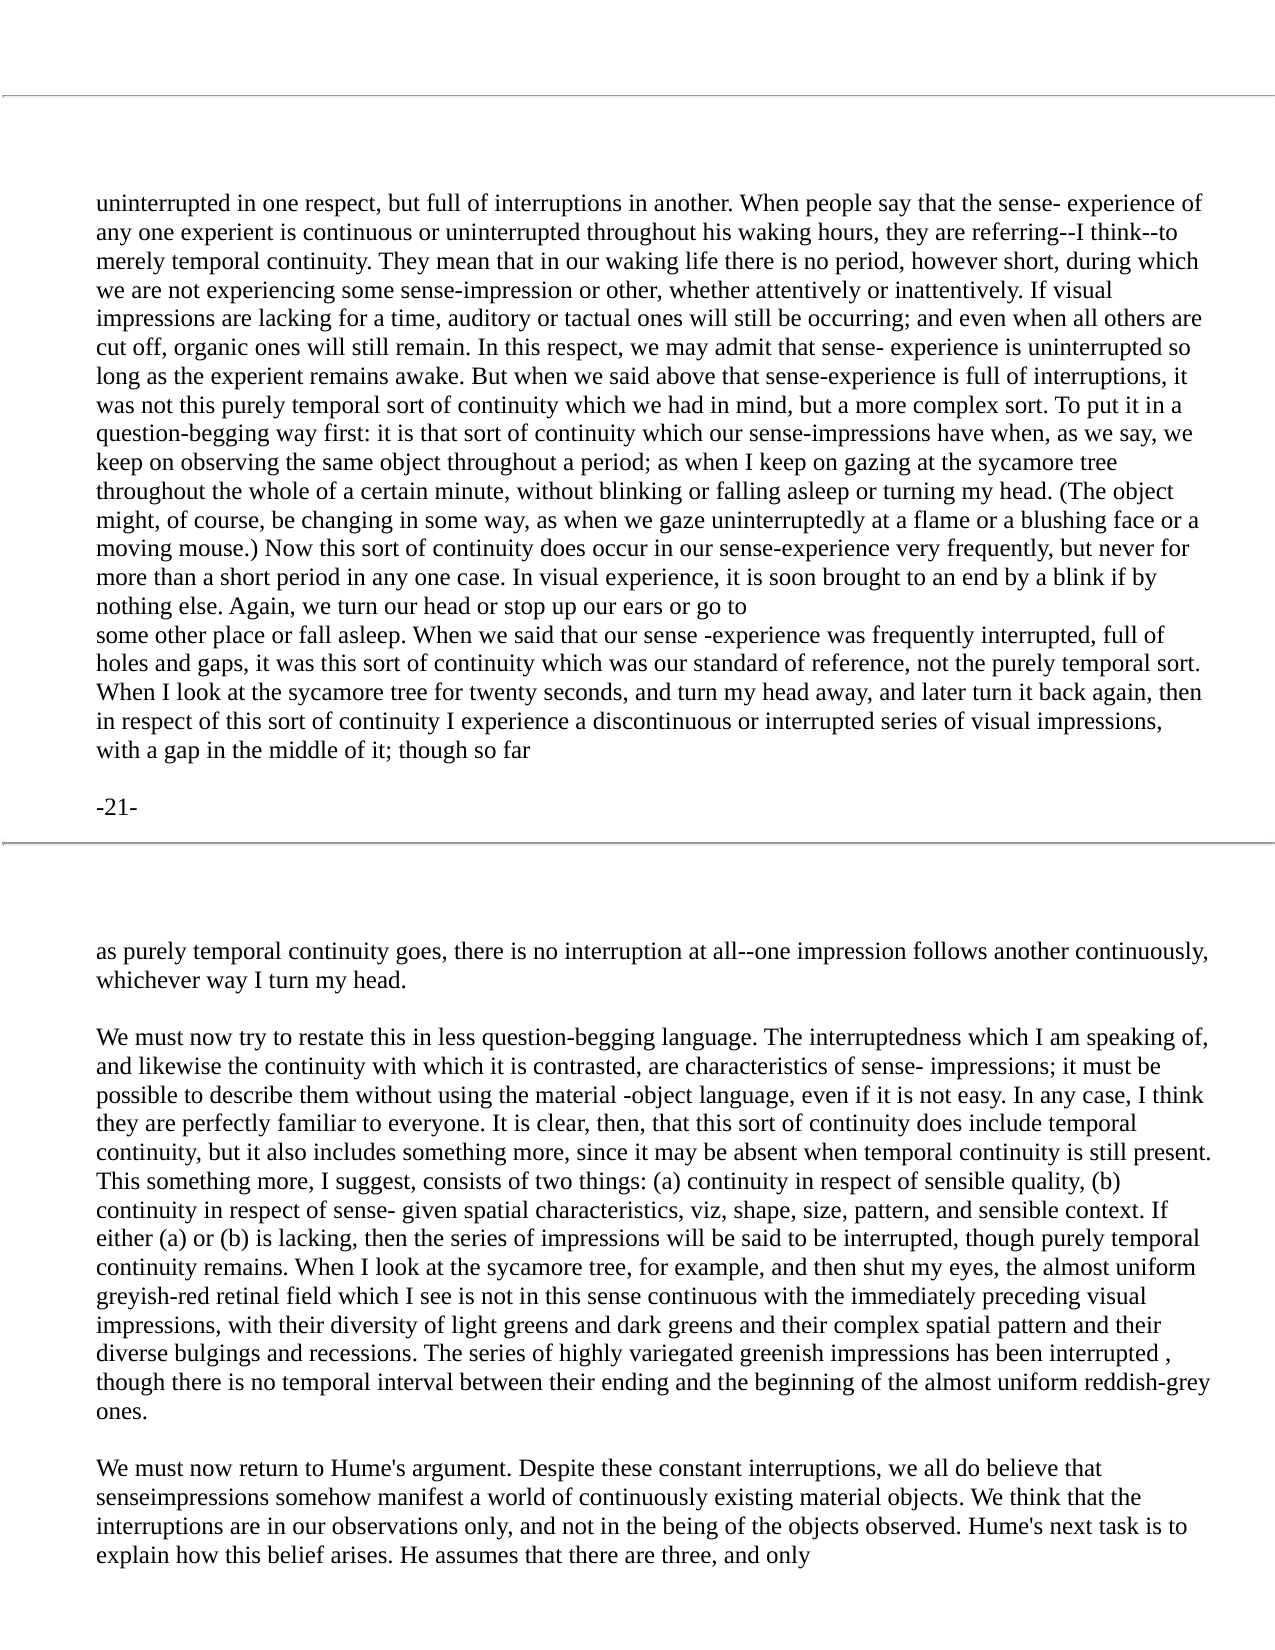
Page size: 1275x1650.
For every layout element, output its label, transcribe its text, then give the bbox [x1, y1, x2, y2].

text uninterrupted in one respect, but full of interruptions in another. When people say that the sense- experience of any one experient is continuous or uninterrupted throughout his waking hours, they are referring--I think--to merely temporal continuity. They mean that in our waking life there is no period, however short, during which we are not experiencing some sense-impression or other, whether attentively or inattentively. If visual impressions are lacking for a time, auditory or tactual ones will still be occurring; and even when all others are cut off, organic ones will still remain. In this respect, we may admit that sense- experience is uninterrupted so long as the experient remains awake. But when we said above that sense-experience is full of interruptions, it was not this purely temporal sort of continuity which we had in mind, but a more complex sort. To put it in a question-begging way first: it is that sort of continuity which our sense-impressions have when, as we say, we keep on observing the same object throughout a period; as when I keep on gazing at the sycamore tree throughout the whole of a certain minute, without blinking or falling asleep or turning my head. (The object might, of course, be changing in some way, as when we gaze uninterruptedly at a flame or a blushing face or a moving mouse.) Now this sort of continuity does occur in our sense-experience very frequently, but never for more than a short period in any one case. In visual experience, it is soon brought to an end by a blink if by nothing else. Again, we turn our head or stop up our ears or go to [96, 188, 1212, 620]
text -21- [96, 792, 1212, 821]
text as purely temporal continuity goes, there is no interruption at all--one impression follows another continuously, whichever way I turn my head. [96, 936, 1212, 993]
picture [0, 91, 1275, 100]
text some other place or fall asleep. When we said that our sense -experience was frequently interrupted, full of holes and gaps, it was this sort of continuity which was our standard of reference, not the purely temporal sort. When I look at the sycamore tree for twenty seconds, and turn my head away, and later turn it back again, then in respect of this sort of continuity I experience a discontinuous or interrupted series of visual impressions, with a gap in the middle of it; though so far [96, 620, 1212, 763]
text We must now return to Hume's argument. Despite these constant interruptions, we all do believe that senseimpressions somehow manifest a world of continuously existing material objects. We think that the interruptions are in our observations only, and not in the being of the objects observed. Hume's next task is to explain how this belief arises. He assumes that there are three, and only [96, 1453, 1212, 1568]
text We must now try to restate this in less question-begging language. The interruptedness which I am speaking of, and likewise the continuity with which it is contrasted, are characteristics of sense- impressions; it must be possible to describe them without using the material -object language, even if it is not easy. In any case, I think they are perfectly familiar to everyone. It is clear, then, that this sort of continuity does include temporal continuity, but it also includes something more, since it may be absent when temporal continuity is still present. This something more, I suggest, consists of two things: (a) continuity in respect of sensible quality, (b) continuity in respect of sense- given spatial characteristics, viz, shape, size, pattern, and sensible context. If either (a) or (b) is lacking, then the series of impressions will be said to be interrupted, though purely temporal continuity remains. When I look at the sycamore tree, for example, and then shut my eyes, the almost uniform greyish-red retinal field which I see is not in this sense continuous with the immediately preceding visual impressions, with their diversity of light greens and dark greens and their complex spatial pattern and their diverse bulgings and recessions. The series of highly variegated greenish impressions has been interrupted , though there is no temporal interval between their ending and the beginning of the almost uniform reddish-grey ones. [96, 1022, 1212, 1425]
picture [0, 838, 1275, 848]
